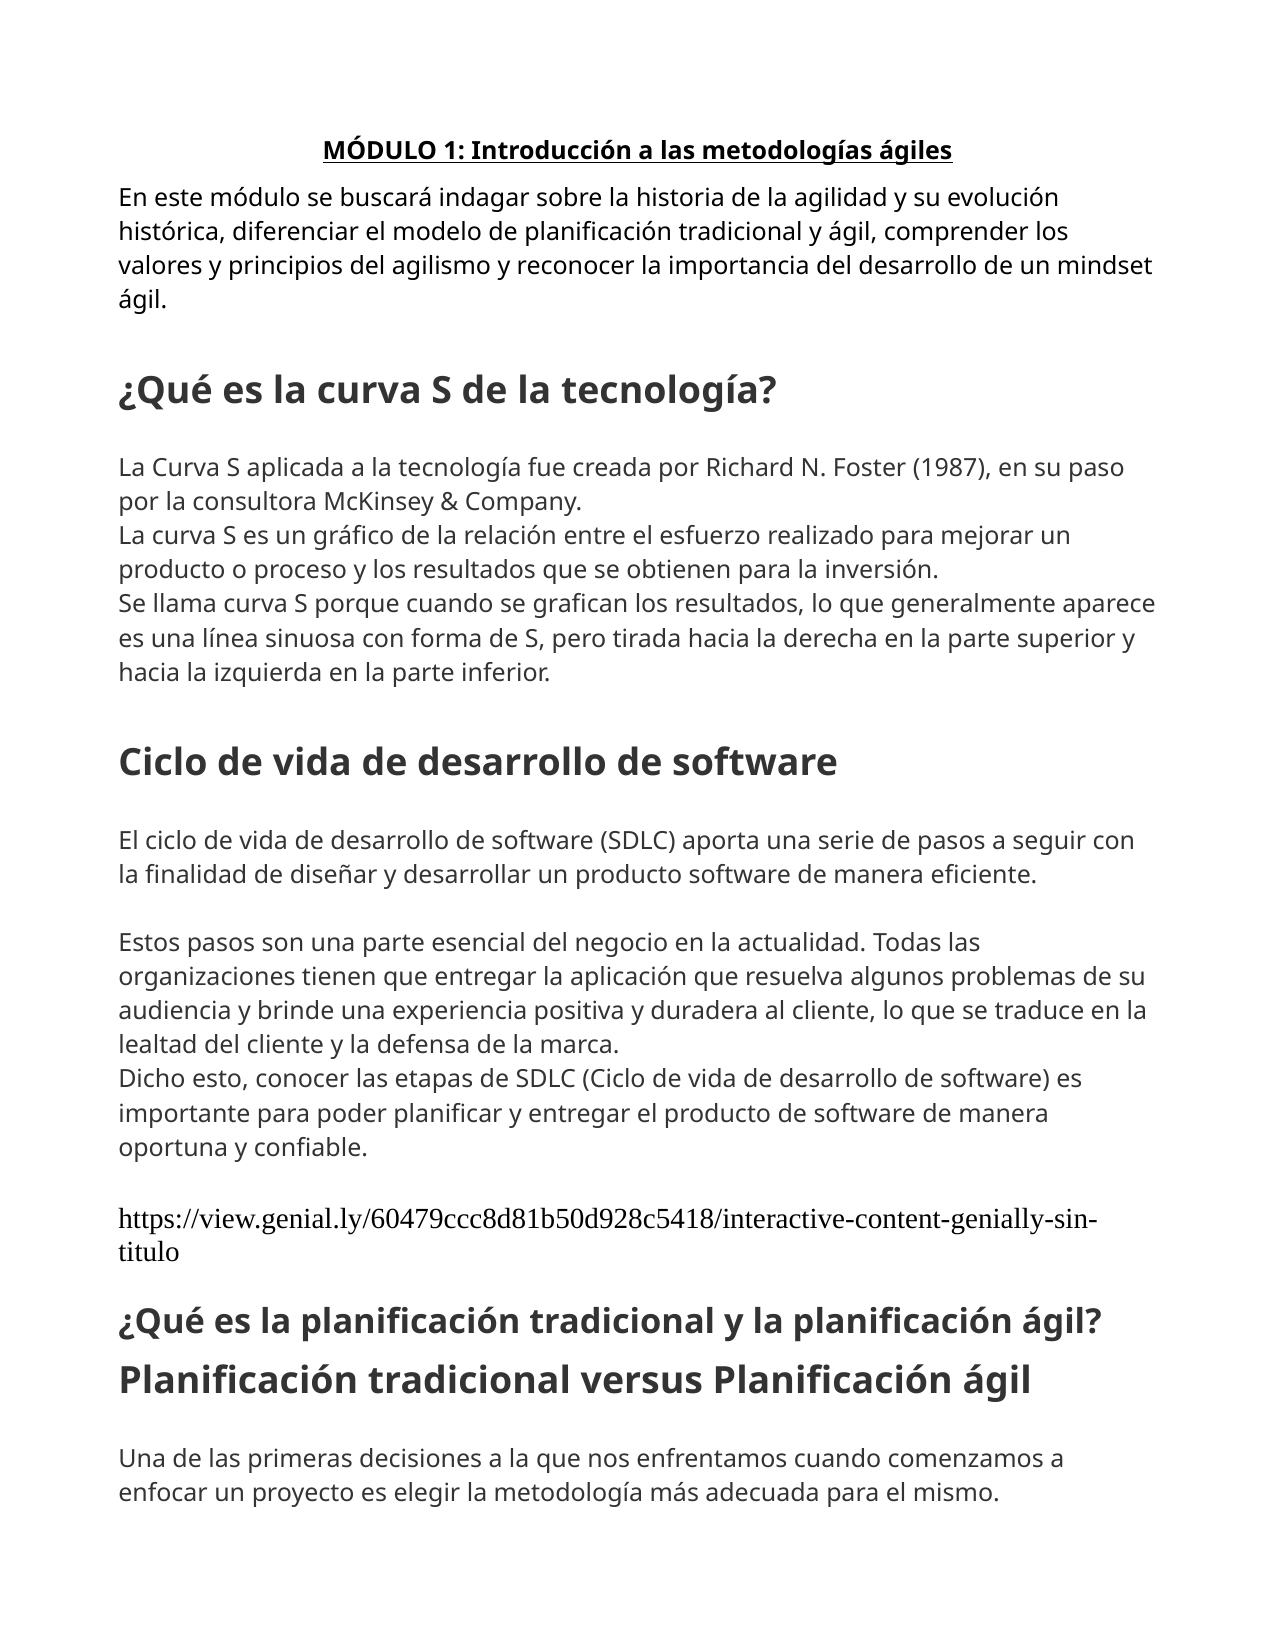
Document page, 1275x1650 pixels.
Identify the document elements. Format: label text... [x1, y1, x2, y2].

text El ciclo de vida de desarrollo de software (SDLC) aporta una serie de pasos a seguir con la finalidad de diseñar y desarrollar un producto software de manera eficiente. Estos pasos son una parte esencial del negocio en la actualidad. Todas las organizaciones tienen que entregar la aplicación que resuelva algunos problemas de su audiencia y brinde una experiencia positiva y duradera al cliente, lo que se traduce en la lealtad del cliente y la defensa de la marca. Dicho esto, conocer las etapas de SDLC (Ciclo de vida de desarrollo de software) es importante para poder planificar y entregar el producto de software de manera oportuna y confiable. [118, 823, 1157, 1163]
text Una de las primeras decisiones a la que nos enfrentamos cuando comenzamos a enfocar un proyecto es elegir la metodología más adecuada para el mismo. [118, 1440, 1157, 1508]
text https://view.genial.ly/60479ccc8d81b50d928c5418/interactive-content-genially-sin-titulo [118, 1201, 1157, 1268]
text ¿Qué es la planificación tradicional y la planificación ágil? [118, 1297, 1157, 1343]
subtitle Planificación tradicional versus Planificación ágil [118, 1343, 1157, 1404]
text La Curva S aplicada a la tecnología fue creada por Richard N. Foster (1987), en su paso por la consultora McKinsey & Company. La curva S es un gráfico de la relación entre el esfuerzo realizado para mejorar un producto o proceso y los resultados que se obtienen para la inversión. Se llama curva S porque cuando se grafican los resultados, lo que generalmente aparece es una línea sinuosa con forma de S, pero tirada hacia la derecha en la parte superior y hacia la izquierda en la parte inferior. [118, 450, 1157, 688]
subtitle MÓDULO 1: Introducción a las metodologías ágiles [118, 133, 1157, 167]
text En este módulo se buscará indagar sobre la historia de la agilidad y su evolución histórica, diferenciar el modelo de planificación tradicional y ágil, comprender los valores y principios del agilismo y reconocer la importancia del desarrollo de un mindset ágil. [118, 179, 1157, 316]
subtitle ¿Qué es la curva S de la tecnología? [118, 353, 1157, 414]
subtitle Ciclo de vida de desarrollo de software [118, 726, 1157, 787]
